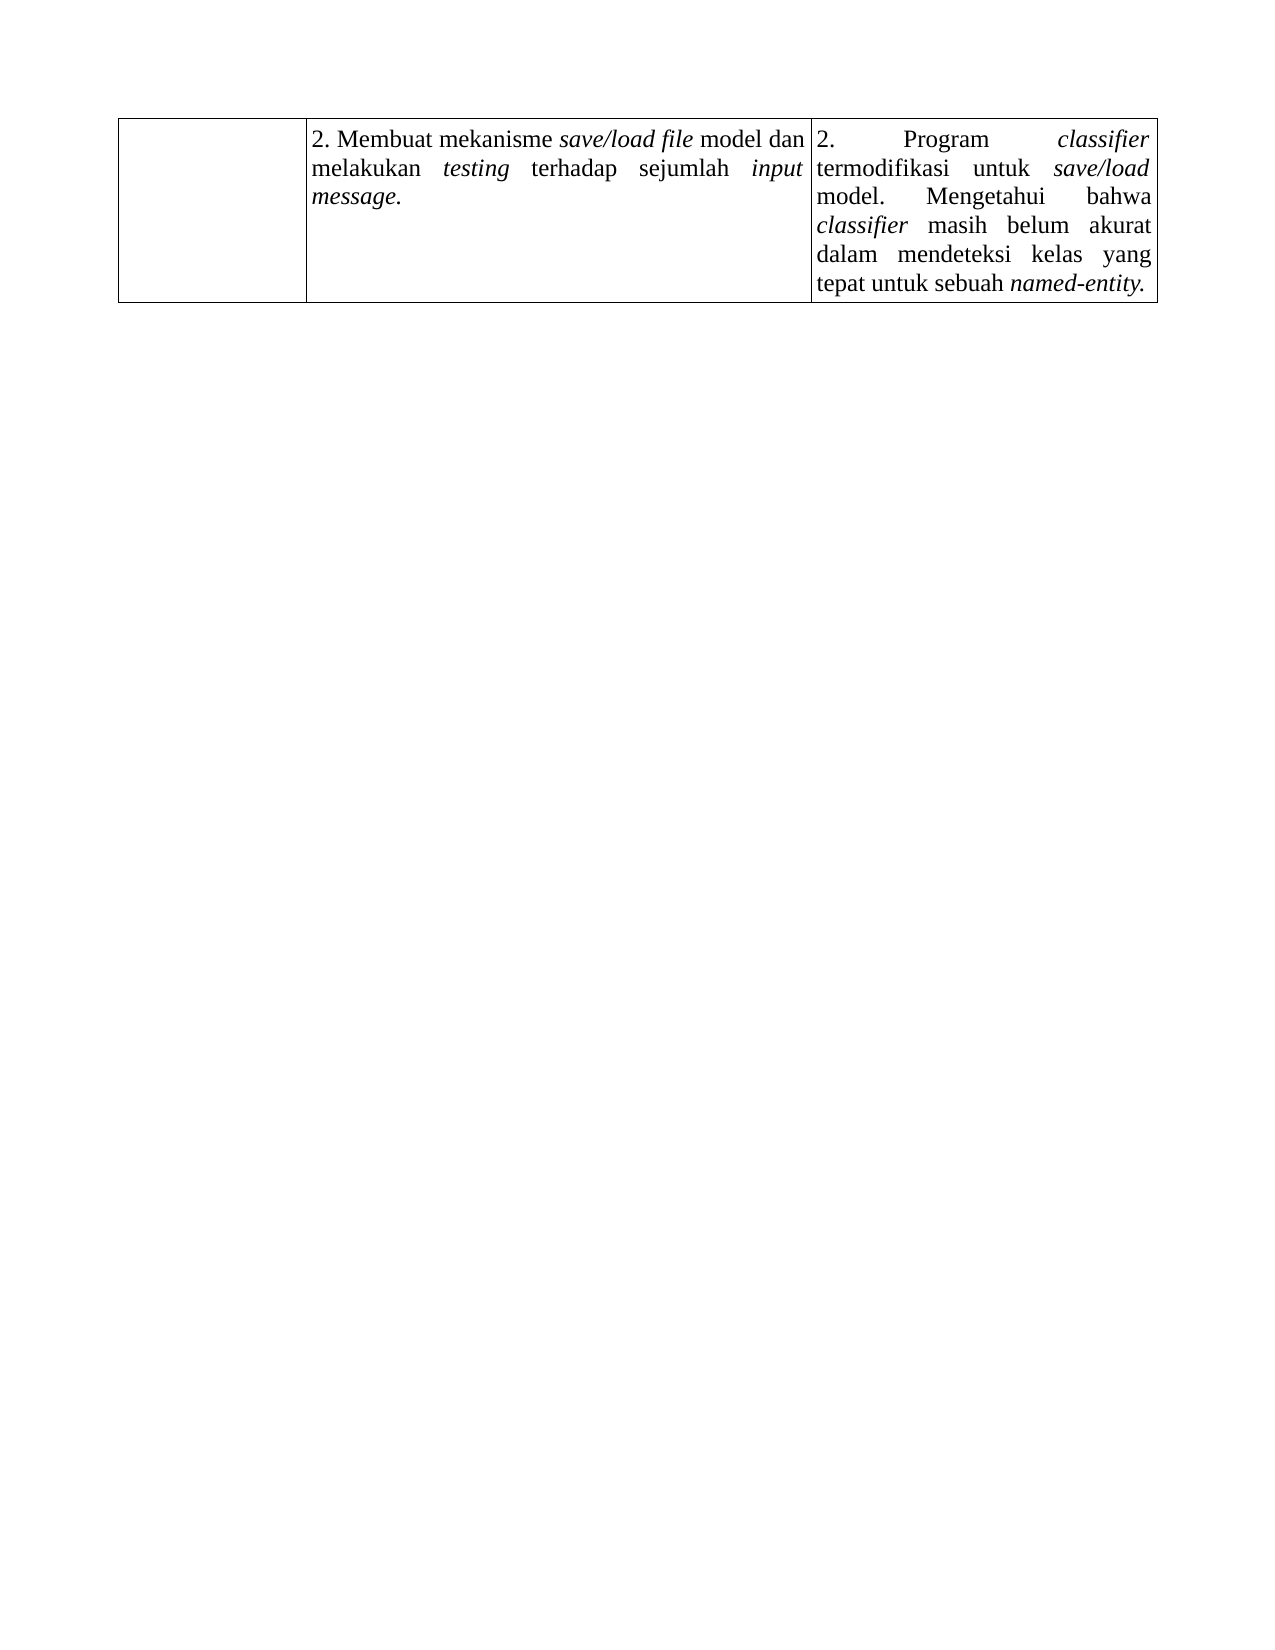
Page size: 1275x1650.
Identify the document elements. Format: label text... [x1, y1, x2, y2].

table_cell 2. Program classifier termodifikasi untuk save/load model. Mengetahui bahwa classifier masih belum akurat dalam mendeteksi kelas yang tepat untuk sebuah named-entity. [812, 119, 1157, 302]
table_cell 2. Membuat mekanisme save/load file model dan melakukan testing terhadap sejumlah input message. [307, 119, 811, 302]
table_cell [119, 119, 306, 302]
